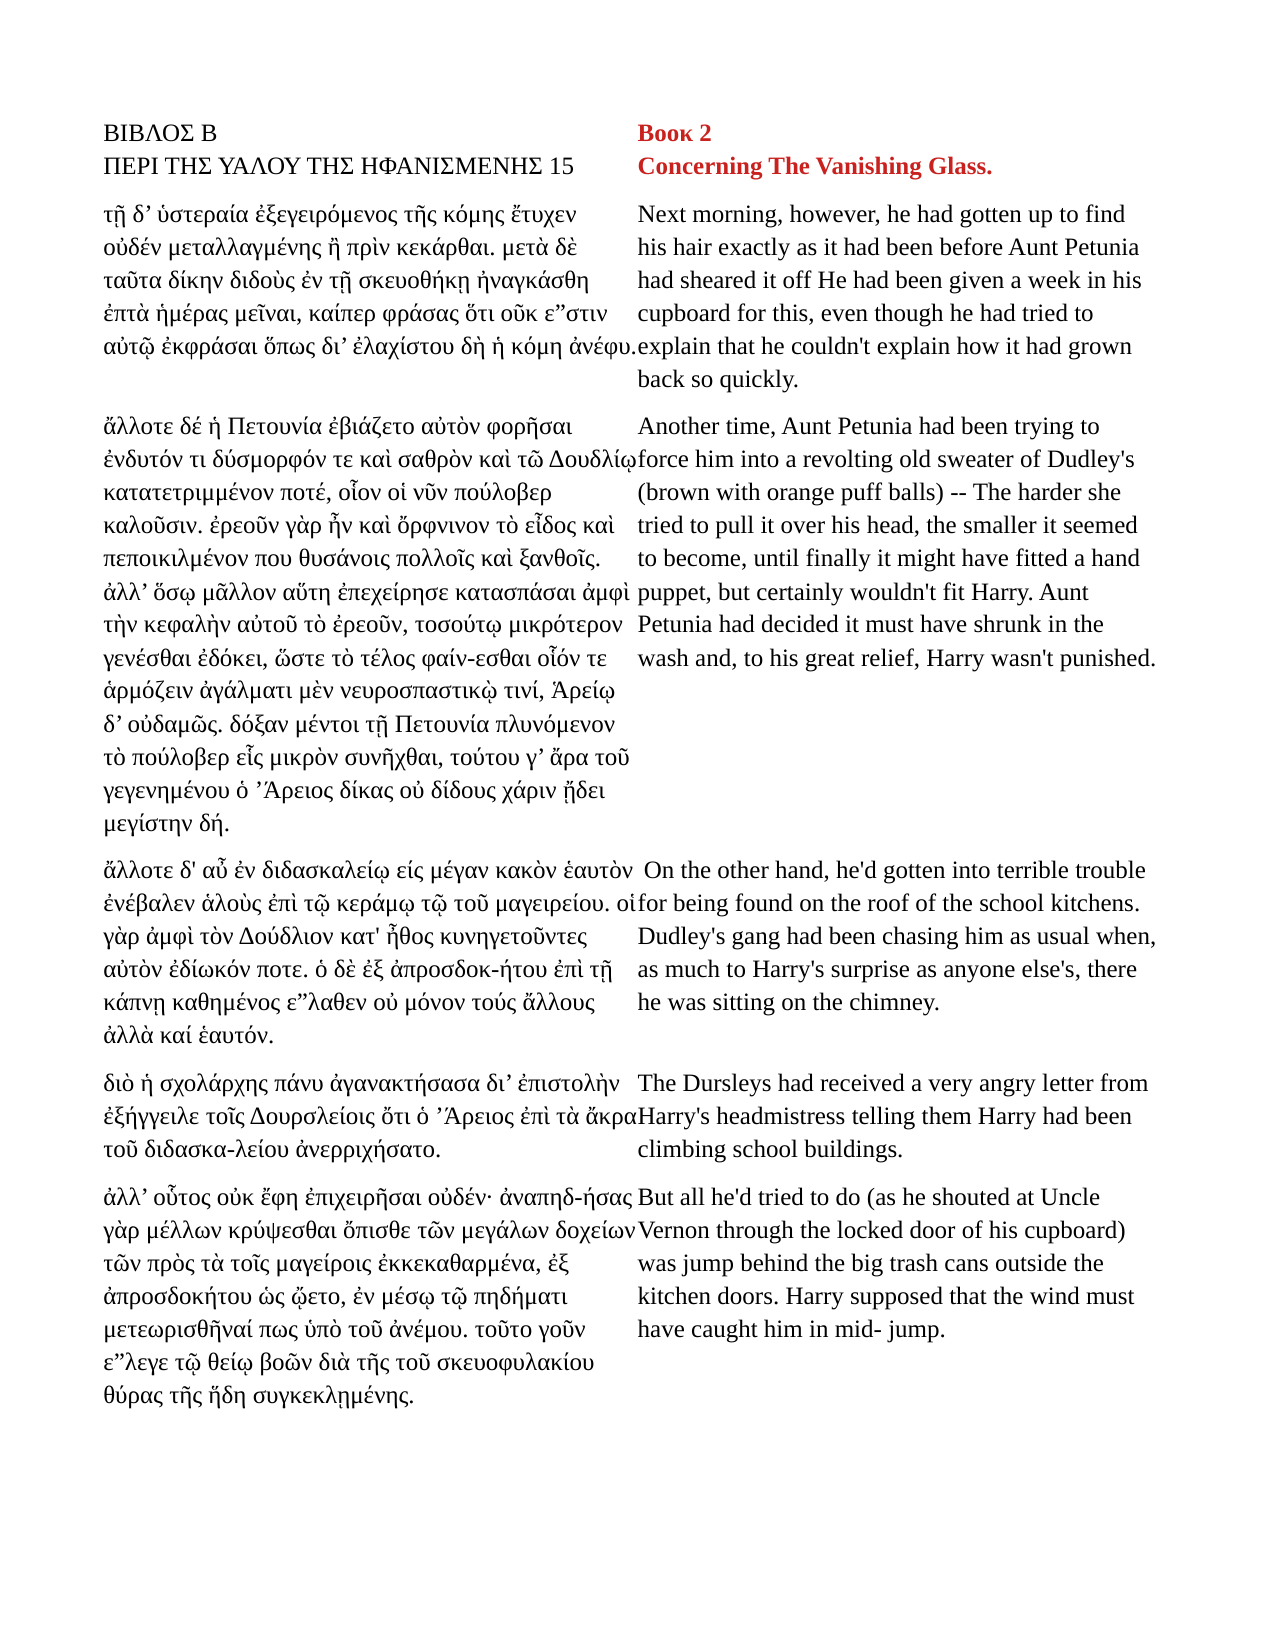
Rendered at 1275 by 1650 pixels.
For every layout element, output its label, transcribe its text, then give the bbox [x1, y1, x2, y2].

table_cell Another time, Aunt Petunia had been trying to force him into a revolting old sweater of Dudley's (brown with orange puff balls) -- The harder she tried to pull it over his head, the smaller it seemed to become, until finally it might have fitted a hand puppet, but certainly wouldn't fit Harry. Aunt Petunia had decided it must have shrunk in the wash and, to his great relief, Harry wasn't punished. [638, 411, 1157, 855]
table_cell But all he'd tried to do (as he shouted at Uncle Vernon through the locked door of his cupboard) was jump behind the big trash cans outside the kitchen doors. Harry supposed that the wind must have caught him in mid- jump. [638, 1182, 1157, 1427]
table_cell ἀλλ’ οὗτος οὐκ ἔφη ἐπιχειρῆσαι οὐδέν· ἀναπηδ-ήσας γὰρ μέλλων κρύψεσθαι ὄπισθε τῶν μεγάλων δοχείων τῶν πρὸς τὰ τοῖς μαγείροις ἐκκεκαθαρμένα, ἐξ ἀπροσδοκήτου ὡς ᾤετο, ἐν μέσῳ τῷ πηδήματι μετεωρισθῆναί πως ὑπὸ τοῦ ἀνέμου. τοῦτο γοῦν ε”λεγε τῷ θείῳ βοῶν διὰ τῆς τοῦ σκευοφυλακίου θύρας τῆς ἥδη συγκεκλῃμένης. [103, 1182, 637, 1427]
table_header ΒΙΒΛΟΣ Β ΠΕΡΙ ΤΗΣ ΥΑΛΟΥ ΤΗΣ ΗΦΑΝΙΣΜΕΝΗΣ 15 [103, 118, 637, 199]
table_cell τῇ δ’ ὑστεραία ἐξεγειρόμενος τῆς κόμης ἔτυχεν οὐδέν μεταλλαγμένης ἢ πρὶν κεκάρθαι. μετὰ δὲ ταῦτα δίκην διδοὺς ἐν τῇ σκευοθήκῃ ἠναγκάσθη ἐπτὰ ἡμέρας μεῖναι, καίπερ φράσας ὅτι οῦκ ε”στιν αὐτῷ ἐκφράσαι ὅπως δι’ ἐλαχίστου δὴ ἡ κόμη ἀνέφυ. [103, 199, 637, 411]
table_cell διὸ ἡ σχολάρχης πάνυ ἀγανακτήσασα δι’ ἐπιστολὴν ἐξήγγειλε τοῖς Δουρσλείοις ὄτι ὁ ’Άρειος ἐπὶ τὰ ἄκρα τοῦ διδασκα-λείου ἀνερριχήσατο. [103, 1068, 637, 1182]
table_cell Next morning, however, he had gotten up to find his hair exactly as it had been before Aunt Petunia had sheared it off He had been given a week in his cupboard for this, even though he had tried to explain that he couldn't explain how it had grown back so quickly. [638, 199, 1157, 411]
table_cell The Dursleys had received a very angry letter from Harry's headmistress telling them Harry had been climbing school buildings. [638, 1068, 1157, 1182]
table_cell ἄλλοτε δ' αὖ ἐν διδασκαλείῳ είς μέγαν κακὸν ἑαυτὸν ἐνέβαλεν ἁλοὺς ἐπὶ τῷ κεράμῳ τῷ τοῦ μαγειρείου. οἱ γὰρ ἀμφὶ τὸν Δούδλιον κατ' ἦθος κυνηγετοῦντες αὐτὸν ἐδίωκόν ποτε. ὁ δὲ ἐξ ἀπροσδοκ-ήτου ἐπὶ τῇ κάπνῃ καθημένος ε”λαθεν οὐ μόνον τούς ἄλλους ἀλλὰ καί ἑαυτόν. [103, 855, 637, 1068]
table_header Βοοκ 2 Concerning The Vanishing Glass. [638, 118, 1157, 199]
table_cell ἄλλοτε δέ ἡ Πετουνία ἐβιάζετο αὐτὸν φορῆσαι ἐνδυτόν τι δύσμορφόν τε καὶ σαθρὸν καὶ τῶ Δουδλίῳ κατατετριμμένον ποτέ, οἷον οἱ νῦν πούλοβερ καλοῦσιν. ἐρεοῦν γὰρ ἦν καὶ ὄρφνινον τὸ εἶδος καὶ πεποικιλμένον που θυσάνοις πολλοῖς καὶ ξανθοῖς. ἀλλ’ ὅσῳ μᾶλλον αὕτη ἐπεχείρησε κατασπάσαι ἀμφὶ τὴν κεφαλὴν αὐτοῦ τὸ ἐρεοῦν, τοσούτῳ μικρότερον γενέσθαι ἐδόκει, ὥστε τὸ τέλος φαίν-εσθαι οἷόν τε ἁρμόζειν ἀγάλματι μὲν νευροσπαστικῲ τινί, Ἁρείῳ δ’ οὐδαμῶς. δόξαν μέντοι τῇ Πετουνία πλυνόμενον τὸ πούλοβερ εἷς μικρὸν συνῆχθαι, τούτου γ’ ἄρα τοῦ γεγενημένου ὁ ’Άρειος δίκας οὐ δίδους χάριν ᾔδει μεγίστην δή. [103, 411, 637, 855]
table_cell On the other hand, he'd gotten into terrible trouble for being found on the roof of the school kitchens. Dudley's gang had been chasing him as usual when, as much to Harry's surprise as anyone else's, there he was sitting on the chimney. [638, 855, 1157, 1068]
